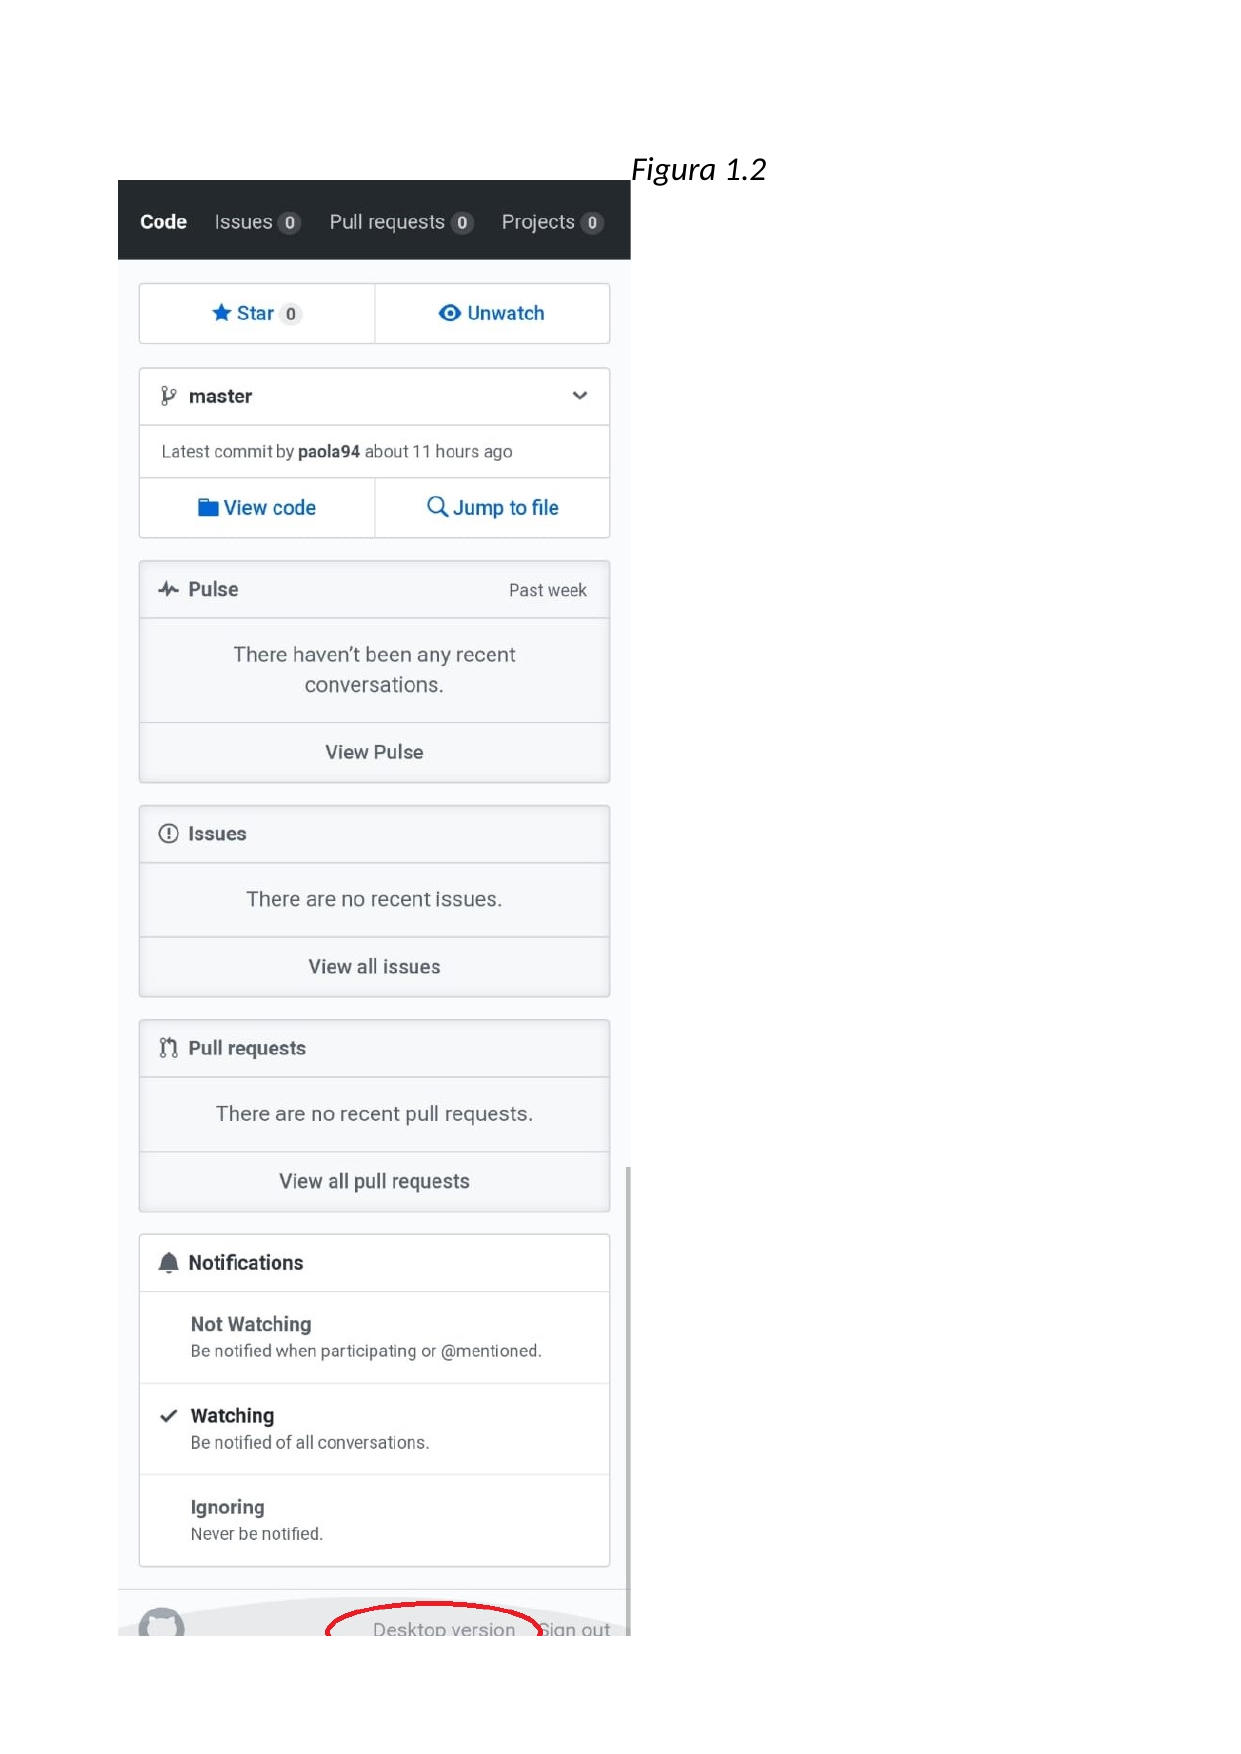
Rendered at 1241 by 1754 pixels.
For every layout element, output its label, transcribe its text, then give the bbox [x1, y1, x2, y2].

text Figura 1.2 [118, 148, 1122, 1636]
